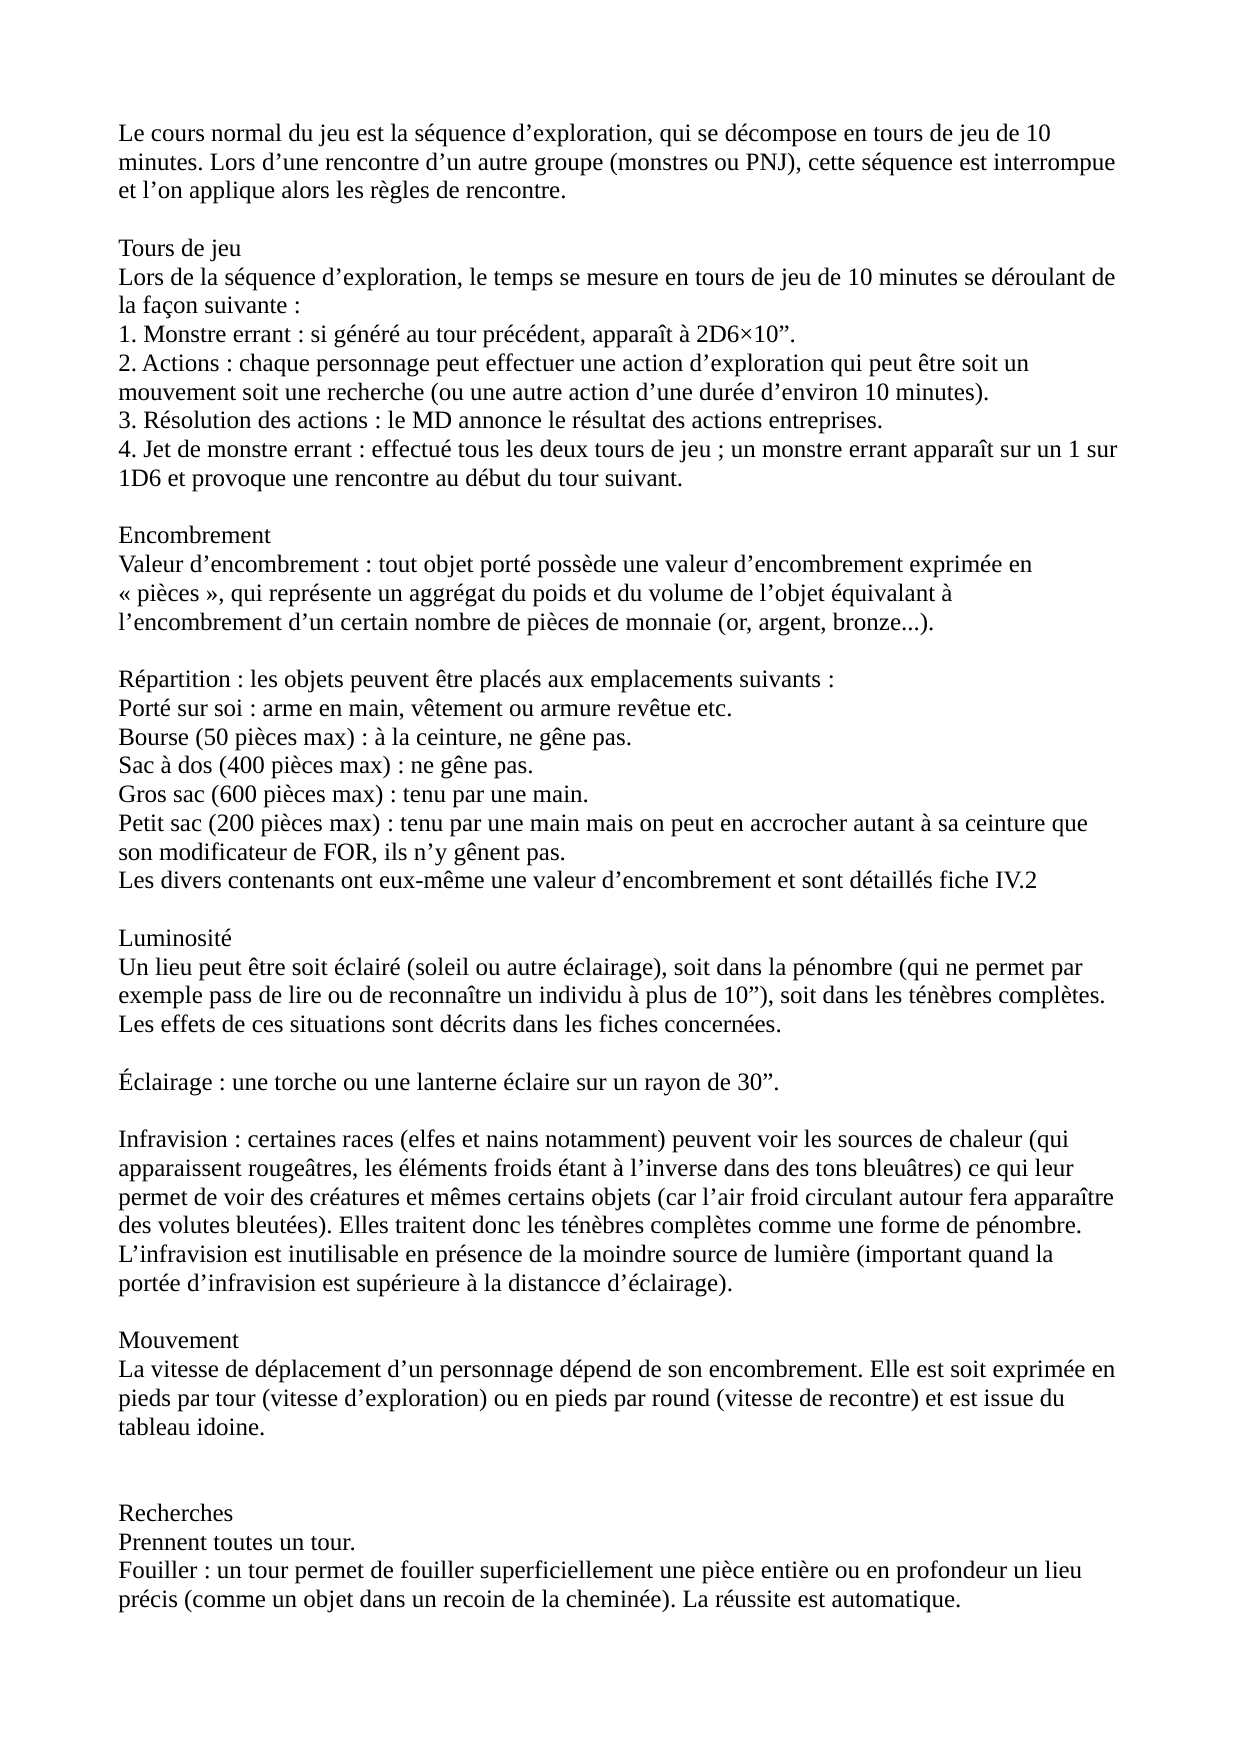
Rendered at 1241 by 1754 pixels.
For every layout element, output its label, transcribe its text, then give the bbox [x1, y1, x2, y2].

text Les divers contenants ont eux-même une valeur d’encombrement et sont détaillés fiche IV.2 [118, 866, 1122, 894]
text Répartition : les objets peuvent être placés aux emplacements suivants : [118, 664, 1122, 693]
text Valeur d’encombrement : tout objet porté possède une valeur d’encombrement exprimée en « pièces », qui représente un aggrégat du poids et du volume de l’objet équivalant à l’encombrement d’un certain nombre de pièces de monnaie (or, argent, bronze...). [118, 549, 1122, 636]
text Gros sac (600 pièces max) : tenu par une main. [118, 779, 1122, 808]
text Encombrement [118, 521, 1122, 549]
text Éclairage : une torche ou une lanterne éclaire sur un rayon de 30”. [118, 1067, 1122, 1096]
text Petit sac (200 pièces max) : tenu par une main mais on peut en accrocher autant à sa ceinture que son modificateur de FOR, ils n’y gênent pas. [118, 808, 1122, 866]
text Bourse (50 pièces max) : à la ceinture, ne gêne pas. [118, 722, 1122, 751]
text 3. Résolution des actions : le MD annonce le résultat des actions entreprises. [118, 406, 1122, 434]
text 4. Jet de monstre errant : effectué tous les deux tours de jeu ; un monstre errant apparaît sur un 1 sur 1D6 et provoque une rencontre au début du tour suivant. [118, 434, 1122, 492]
text Tours de jeu [118, 233, 1122, 262]
text Prennent toutes un tour. [118, 1527, 1122, 1556]
text 1. Monstre errant : si généré au tour précédent, apparaît à 2D6×10”. [118, 319, 1122, 348]
text Fouiller : un tour permet de fouiller superficiellement une pièce entière ou en profondeur un lieu précis (comme un objet dans un recoin de la cheminée). La réussite est automatique. [118, 1556, 1122, 1613]
text Infravision : certaines races (elfes et nains notamment) peuvent voir les sources de chaleur (qui apparaissent rougeâtres, les éléments froids étant à l’inverse dans des tons bleuâtres) ce qui leur permet de voir des créatures et mêmes certains objets (car l’air froid circulant autour fera apparaître des volutes bleutées). Elles traitent donc les ténèbres complètes comme une forme de pénombre. L’infravision est inutilisable en présence de la moindre source de lumière (important quand la portée d’infravision est supérieure à la distancce d’éclairage). [118, 1124, 1122, 1297]
text Un lieu peut être soit éclairé (soleil ou autre éclairage), soit dans la pénombre (qui ne permet par exemple pass de lire ou de reconnaître un individu à plus de 10”), soit dans les ténèbres complètes. Les effets de ces situations sont décrits dans les fiches concernées. [118, 952, 1122, 1038]
text Mouvement [118, 1326, 1122, 1354]
text La vitesse de déplacement d’un personnage dépend de son encombrement. Elle est soit exprimée en pieds par tour (vitesse d’exploration) ou en pieds par round (vitesse de recontre) et est issue du tableau idoine. [118, 1354, 1122, 1441]
text Luminosité [118, 923, 1122, 952]
text Lors de la séquence d’exploration, le temps se mesure en tours de jeu de 10 minutes se déroulant de la façon suivante : [118, 262, 1122, 319]
text Le cours normal du jeu est la séquence d’exploration, qui se décompose en tours de jeu de 10 minutes. Lors d’une rencontre d’un autre groupe (monstres ou PNJ), cette séquence est interrompue et l’on applique alors les règles de rencontre. [118, 118, 1122, 204]
text 2. Actions : chaque personnage peut effectuer une action d’exploration qui peut être soit un mouvement soit une recherche (ou une autre action d’une durée d’environ 10 minutes). [118, 348, 1122, 406]
text Sac à dos (400 pièces max) : ne gêne pas. [118, 751, 1122, 779]
text Recherches [118, 1498, 1122, 1527]
text Porté sur soi : arme en main, vêtement ou armure revêtue etc. [118, 693, 1122, 722]
